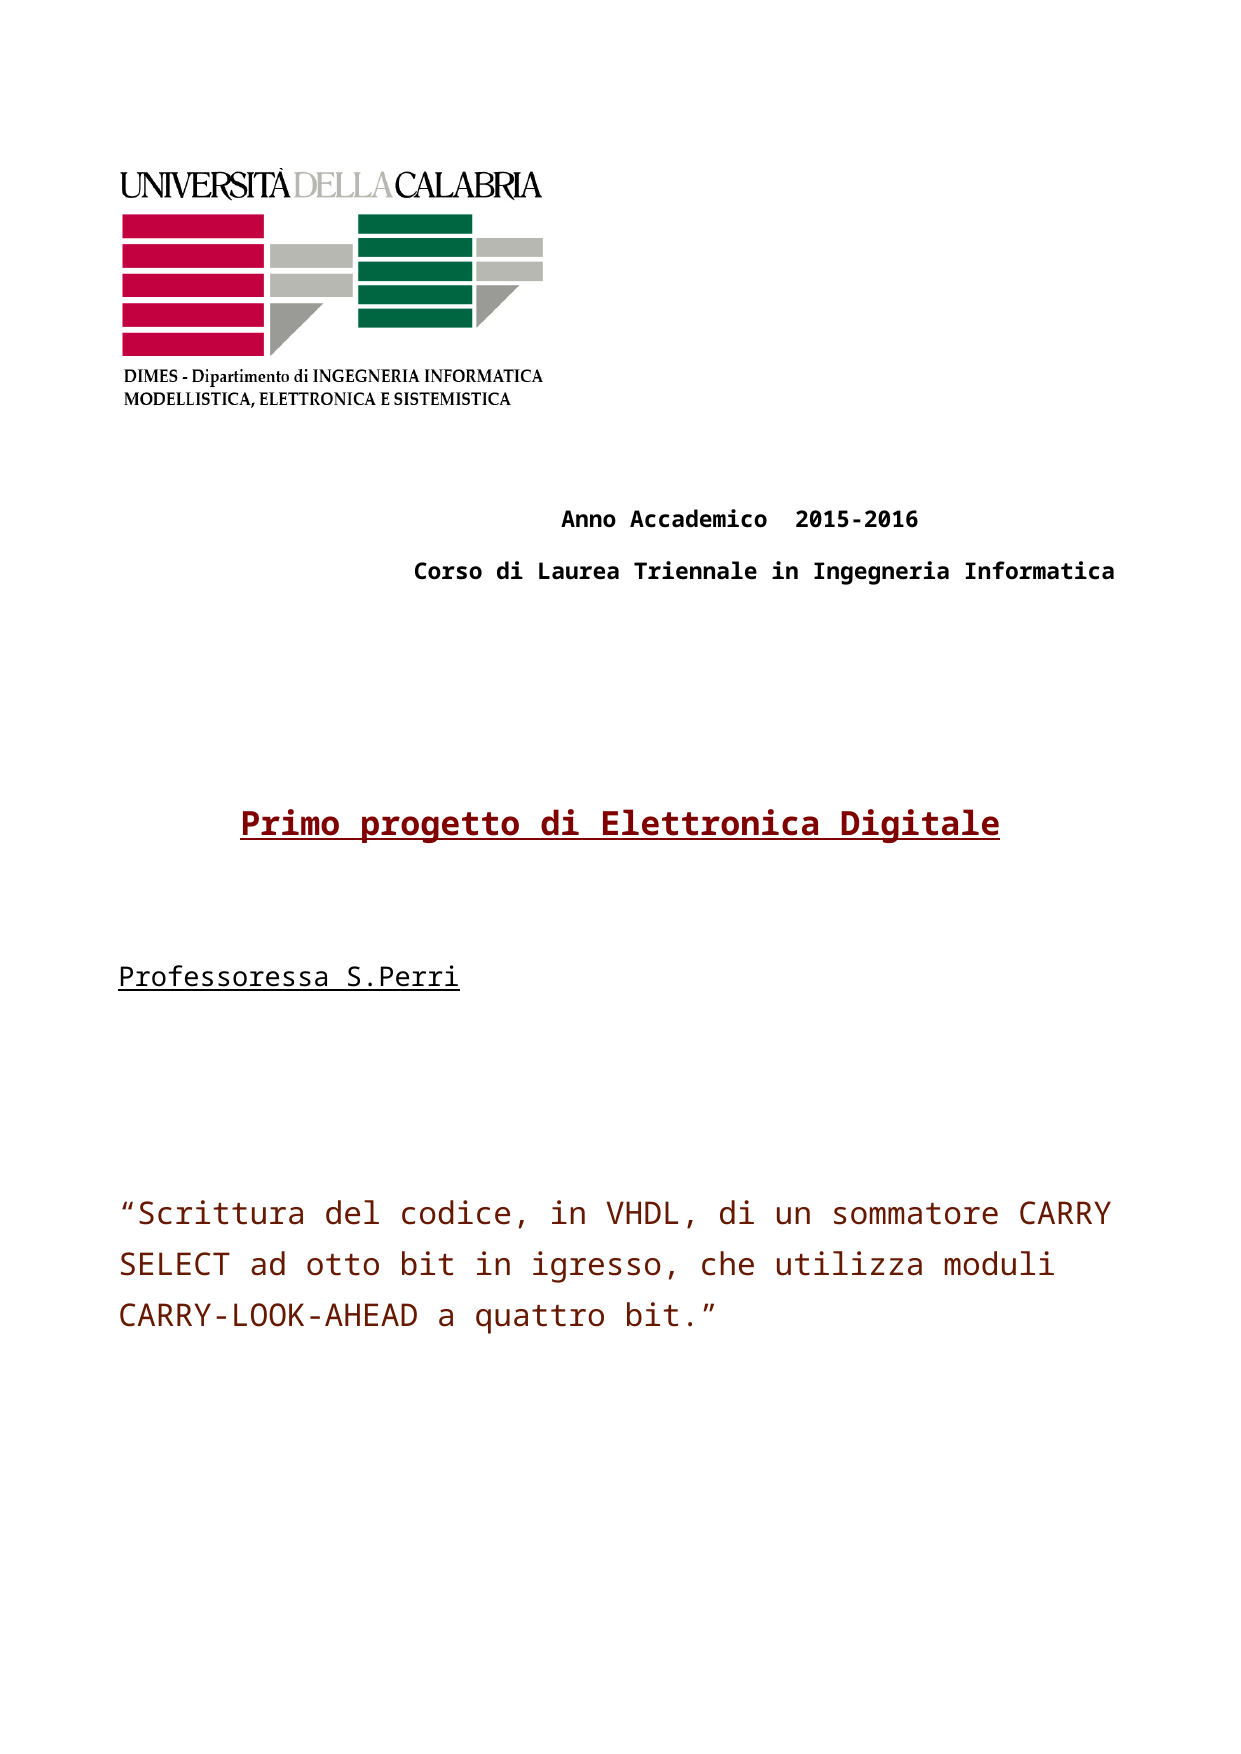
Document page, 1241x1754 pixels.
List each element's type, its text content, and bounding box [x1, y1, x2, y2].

picture [119, 168, 548, 408]
text Professoressa S.Perri [118, 957, 1122, 994]
text Anno Accademico 2015-2016 [118, 503, 1122, 534]
text Corso di Laurea Triennale in Ingegneria Informatica [118, 555, 1122, 586]
text “Scrittura del codice, in VHDL, di un sommatore CARRY SELECT ad otto bit in igresso, che utilizza moduli CARRY-LOOK-AHEAD a quattro bit.” [118, 1191, 1122, 1336]
text Primo progetto di Elettronica Digitale [118, 799, 1122, 845]
